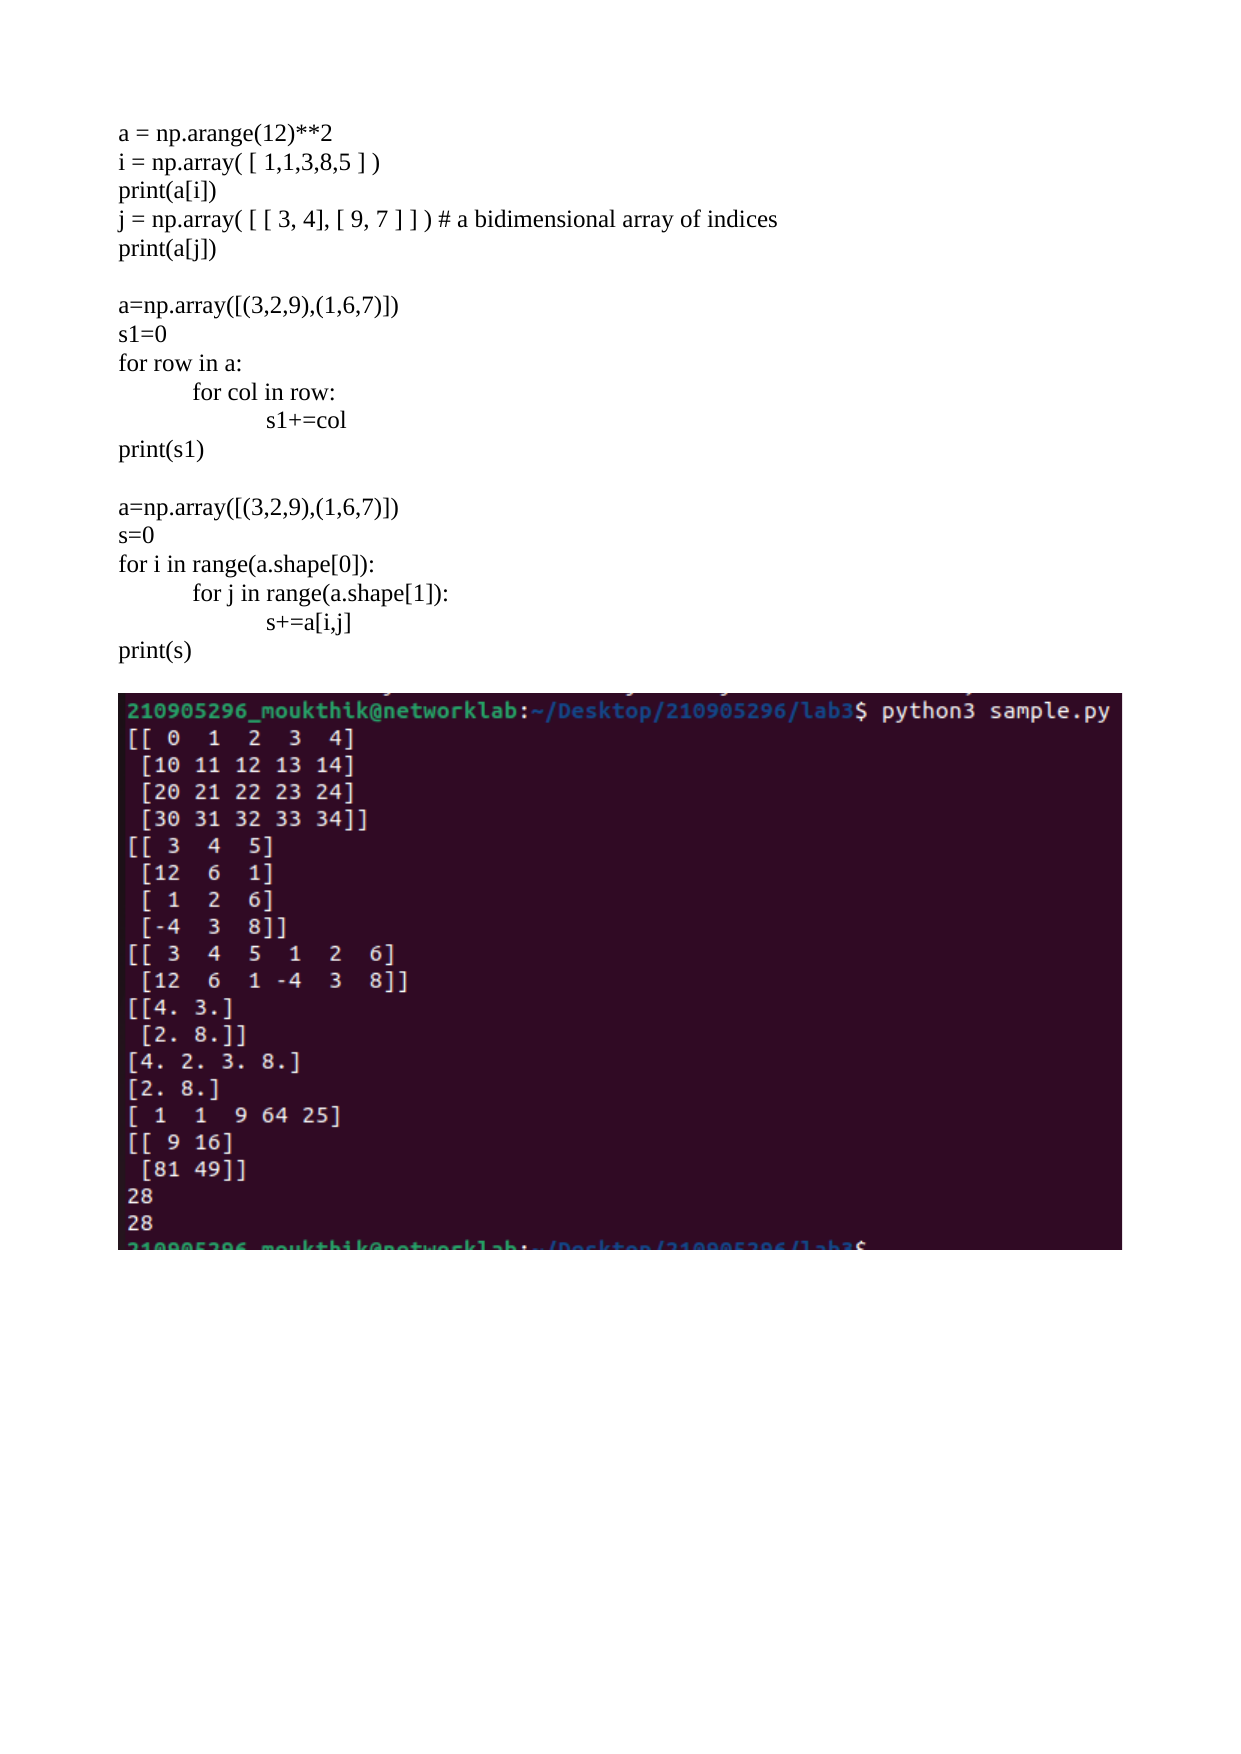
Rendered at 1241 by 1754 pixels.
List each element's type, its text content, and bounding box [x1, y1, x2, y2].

text for j in range(a.shape[1]): [118, 578, 1122, 607]
text s+=a[i,j] [118, 607, 1122, 636]
text s=0 [118, 521, 1122, 549]
text s1+=col [118, 406, 1122, 434]
text print(a[i]) [118, 176, 1122, 204]
text print(s) [118, 636, 1122, 664]
text for row in a: [118, 348, 1122, 377]
text i = np.array( [ 1,1,3,8,5 ] ) [118, 147, 1122, 176]
text s1=0 [118, 319, 1122, 348]
text a=np.array([(3,2,9),(1,6,7)]) [118, 291, 1122, 319]
picture [118, 693, 1123, 1250]
text for i in range(a.shape[0]): [118, 549, 1122, 578]
text j = np.array( [ [ 3, 4], [ 9, 7 ] ] ) # a bidimensional array of indices [118, 204, 1122, 233]
text for col in row: [118, 377, 1122, 406]
text print(s1) [118, 434, 1122, 463]
text a=np.array([(3,2,9),(1,6,7)]) [118, 492, 1122, 521]
text a = np.arange(12)**2 [118, 118, 1122, 147]
text print(a[j]) [118, 233, 1122, 262]
